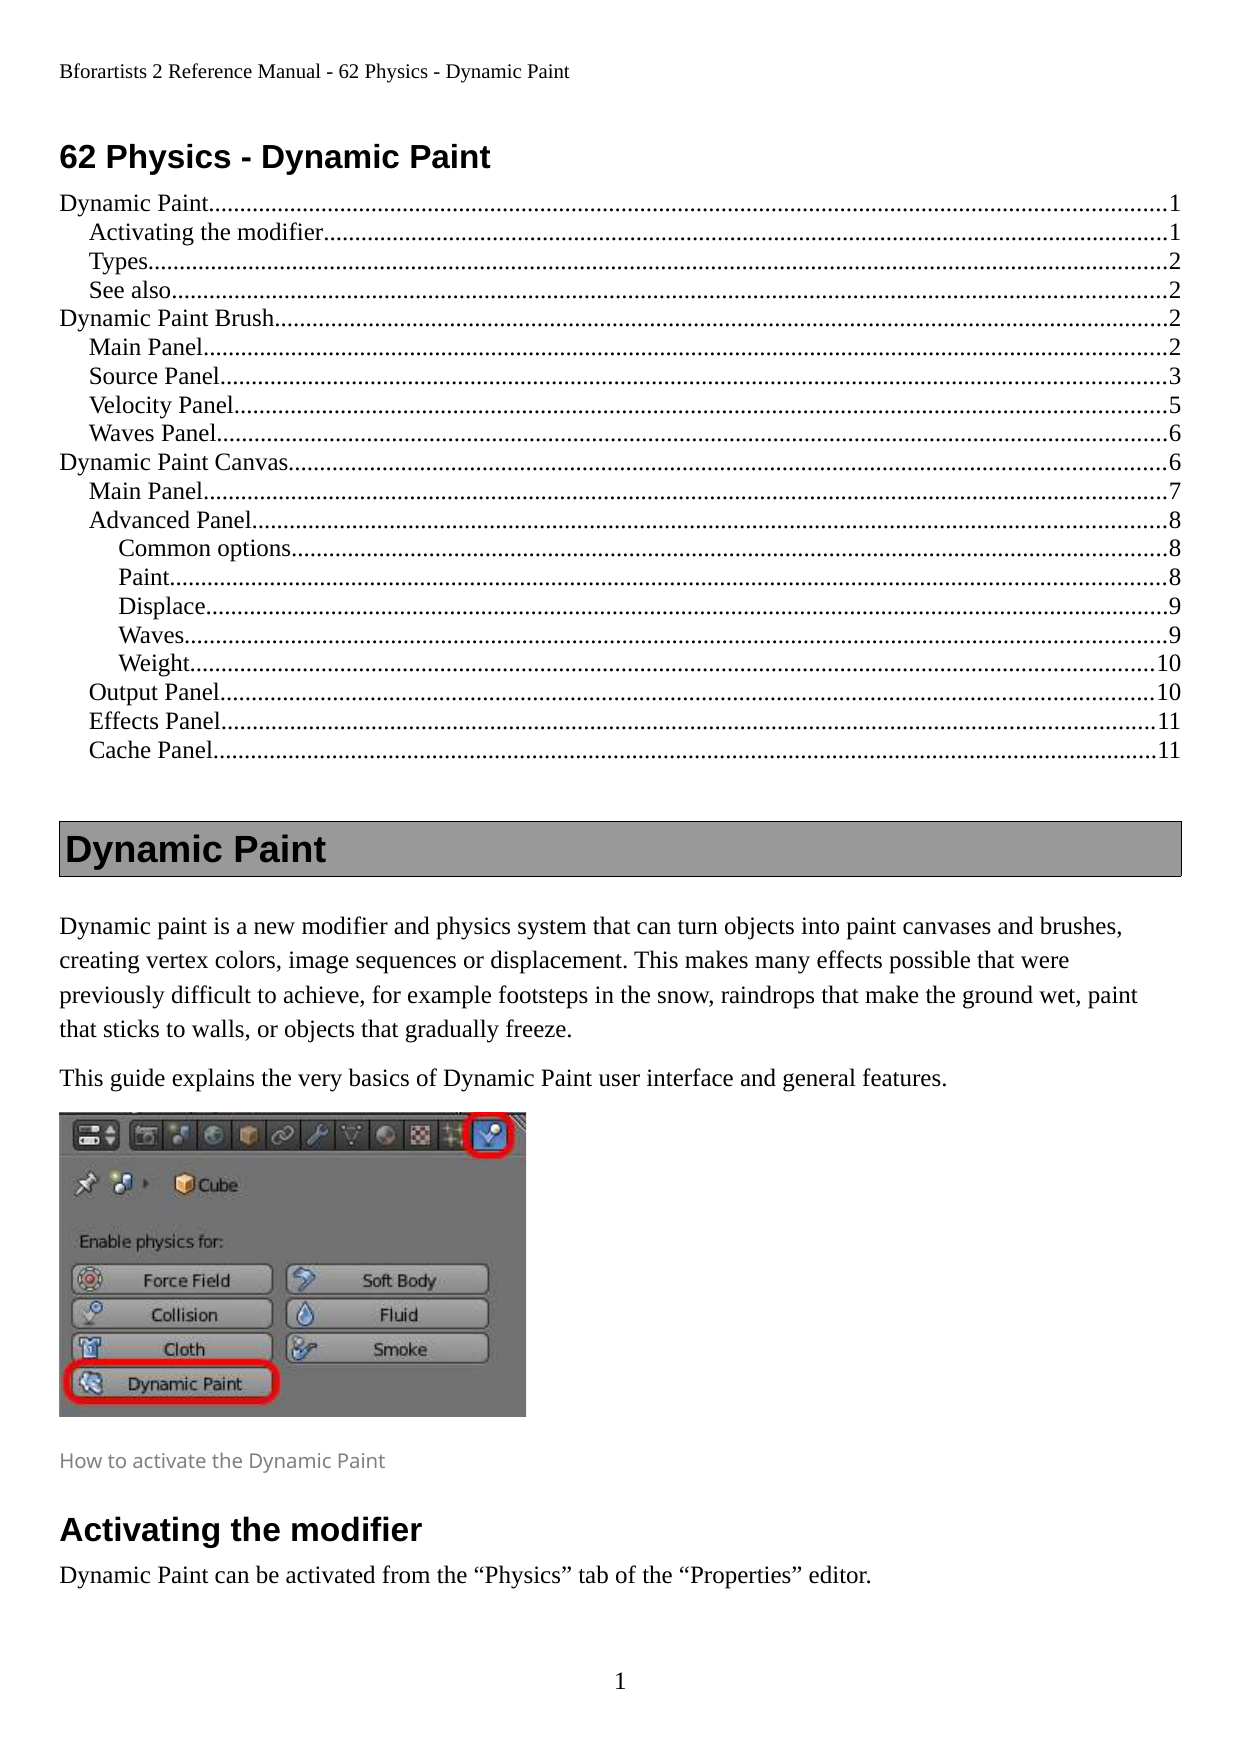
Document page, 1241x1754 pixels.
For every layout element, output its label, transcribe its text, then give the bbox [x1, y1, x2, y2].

text Waves 9 [118, 620, 1181, 648]
text Displace 9 [118, 591, 1181, 620]
text Effects Panel 11 [88, 706, 1181, 735]
subtitle 62 Physics - Dynamic Paint [59, 138, 1181, 176]
text Dynamic Paint Canvas 6 [59, 447, 1181, 476]
text Cache Panel 11 [88, 735, 1181, 763]
text Advanced Panel 8 [88, 505, 1181, 533]
text Waves Panel 6 [88, 418, 1181, 447]
text Dynamic paint is a new modifier and physics system that can turn objects into paint canvases and brushes, creating vertex colors, image sequences or displacement. This makes many effects possible that were previously difficult to achieve, for example footsteps in the snow, raindrops that make the ground wet, paint that sticks to walls, or objects that gradually freeze. [59, 911, 1181, 1043]
text Main Panel 2 [88, 332, 1181, 361]
text Paint 8 [118, 562, 1181, 591]
text Activating the modifier 1 [88, 217, 1181, 246]
text Velocity Panel 5 [88, 390, 1181, 418]
picture [59, 1112, 527, 1417]
text Types 2 [88, 246, 1181, 275]
table_header Dynamic Paint [60, 822, 1181, 876]
subtitle Activating the modifier [59, 1509, 1181, 1548]
text Main Panel 7 [88, 476, 1181, 505]
text Weight 10 [118, 648, 1181, 677]
text Output Panel 10 [88, 677, 1181, 706]
text See also 2 [88, 275, 1181, 303]
text Dynamic Paint Brush 2 [59, 303, 1181, 332]
text Source Panel 3 [88, 361, 1181, 390]
text This guide explains the very basics of Dynamic Paint user interface and general features. [59, 1063, 1181, 1092]
text How to activate the Dynamic Paint [59, 1443, 1181, 1474]
text Dynamic Paint 1 [59, 188, 1181, 217]
text Common options 8 [118, 533, 1181, 562]
text Dynamic Paint can be activated from the “Physics” tab of the “Properties” editor. [59, 1561, 1181, 1589]
